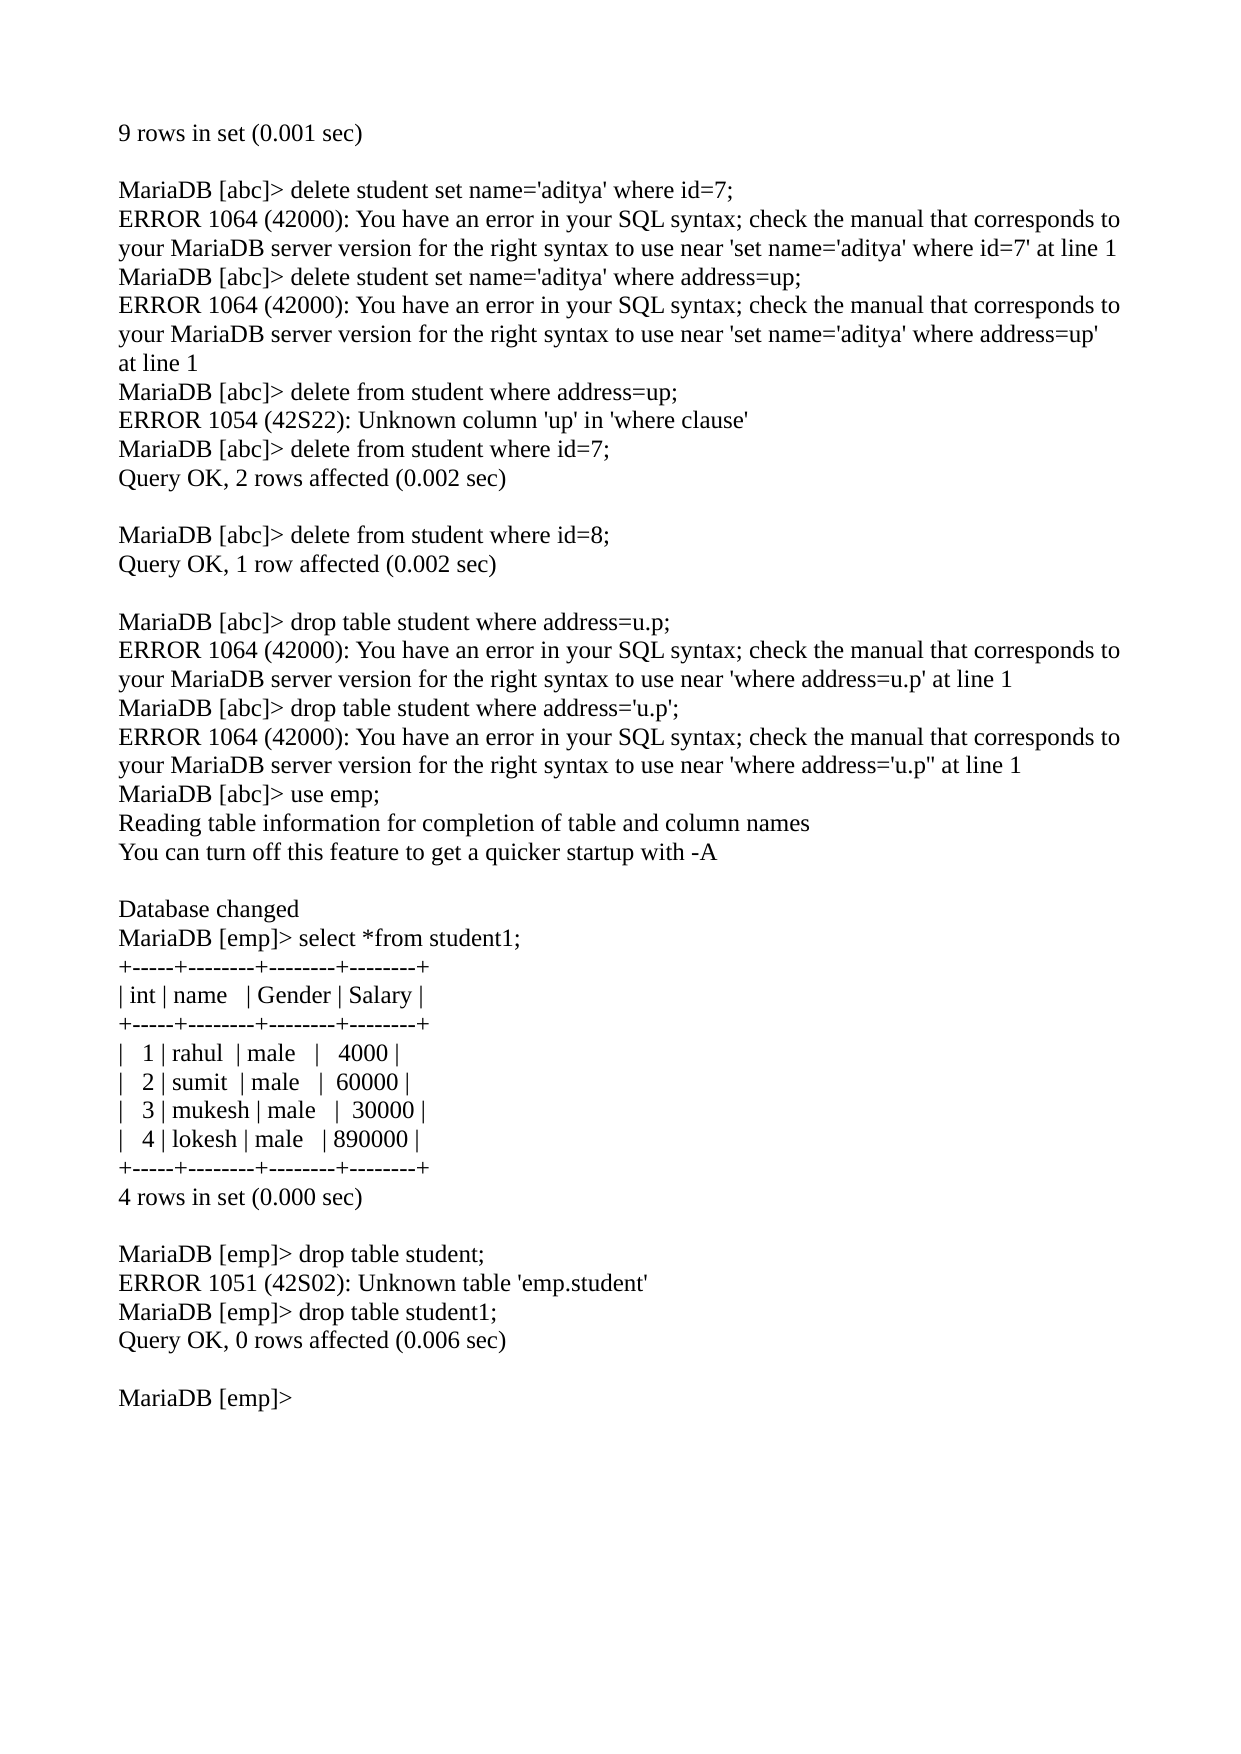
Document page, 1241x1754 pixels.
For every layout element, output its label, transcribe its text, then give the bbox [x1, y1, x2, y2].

text MariaDB [abc]> drop table student where address='u.p'; [118, 693, 1122, 722]
text Reading table information for completion of table and column names [118, 808, 1122, 837]
text MariaDB [abc]> drop table student where address=u.p; [118, 607, 1122, 636]
text ERROR 1051 (42S02): Unknown table 'emp.student' [118, 1268, 1122, 1297]
text MariaDB [abc]> delete from student where id=8; [118, 521, 1122, 549]
text You can turn off this feature to get a quicker startup with -A [118, 837, 1122, 866]
text 4 rows in set (0.000 sec) [118, 1182, 1122, 1211]
text | 1 | rahul | male | 4000 | [118, 1038, 1122, 1067]
text ERROR 1054 (42S22): Unknown column 'up' in 'where clause' [118, 406, 1122, 434]
text ERROR 1064 (42000): You have an error in your SQL syntax; check the manual that corresponds to your MariaDB server version for the right syntax to use near 'set name='aditya' where id=7' at line 1 [118, 204, 1122, 262]
text ERROR 1064 (42000): You have an error in your SQL syntax; check the manual that corresponds to your MariaDB server version for the right syntax to use near 'where address=u.p' at line 1 [118, 636, 1122, 693]
text MariaDB [emp]> drop table student1; [118, 1297, 1122, 1326]
text MariaDB [emp]> [118, 1383, 1122, 1412]
text Query OK, 2 rows affected (0.002 sec) [118, 463, 1122, 492]
text MariaDB [abc]> delete from student where id=7; [118, 434, 1122, 463]
text MariaDB [abc]> use emp; [118, 779, 1122, 808]
text +-----+--------+--------+--------+ [118, 952, 1122, 981]
text Query OK, 0 rows affected (0.006 sec) [118, 1326, 1122, 1354]
text 9 rows in set (0.001 sec) [118, 118, 1122, 147]
text Database changed [118, 894, 1122, 923]
text MariaDB [emp]> drop table student; [118, 1239, 1122, 1268]
text MariaDB [abc]> delete student set name='aditya' where id=7; [118, 176, 1122, 204]
text Query OK, 1 row affected (0.002 sec) [118, 549, 1122, 578]
text | 3 | mukesh | male | 30000 | [118, 1096, 1122, 1124]
text ERROR 1064 (42000): You have an error in your SQL syntax; check the manual that corresponds to your MariaDB server version for the right syntax to use near 'set name='aditya' where address=up' at line 1 [118, 291, 1122, 377]
text | 4 | lokesh | male | 890000 | [118, 1124, 1122, 1153]
text | int | name | Gender | Salary | [118, 981, 1122, 1009]
text +-----+--------+--------+--------+ [118, 1153, 1122, 1182]
text MariaDB [abc]> delete from student where address=up; [118, 377, 1122, 406]
text ERROR 1064 (42000): You have an error in your SQL syntax; check the manual that corresponds to your MariaDB server version for the right syntax to use near 'where address='u.p'' at line 1 [118, 722, 1122, 779]
text MariaDB [abc]> delete student set name='aditya' where address=up; [118, 262, 1122, 291]
text MariaDB [emp]> select *from student1; [118, 923, 1122, 952]
text | 2 | sumit | male | 60000 | [118, 1067, 1122, 1096]
text +-----+--------+--------+--------+ [118, 1009, 1122, 1038]
